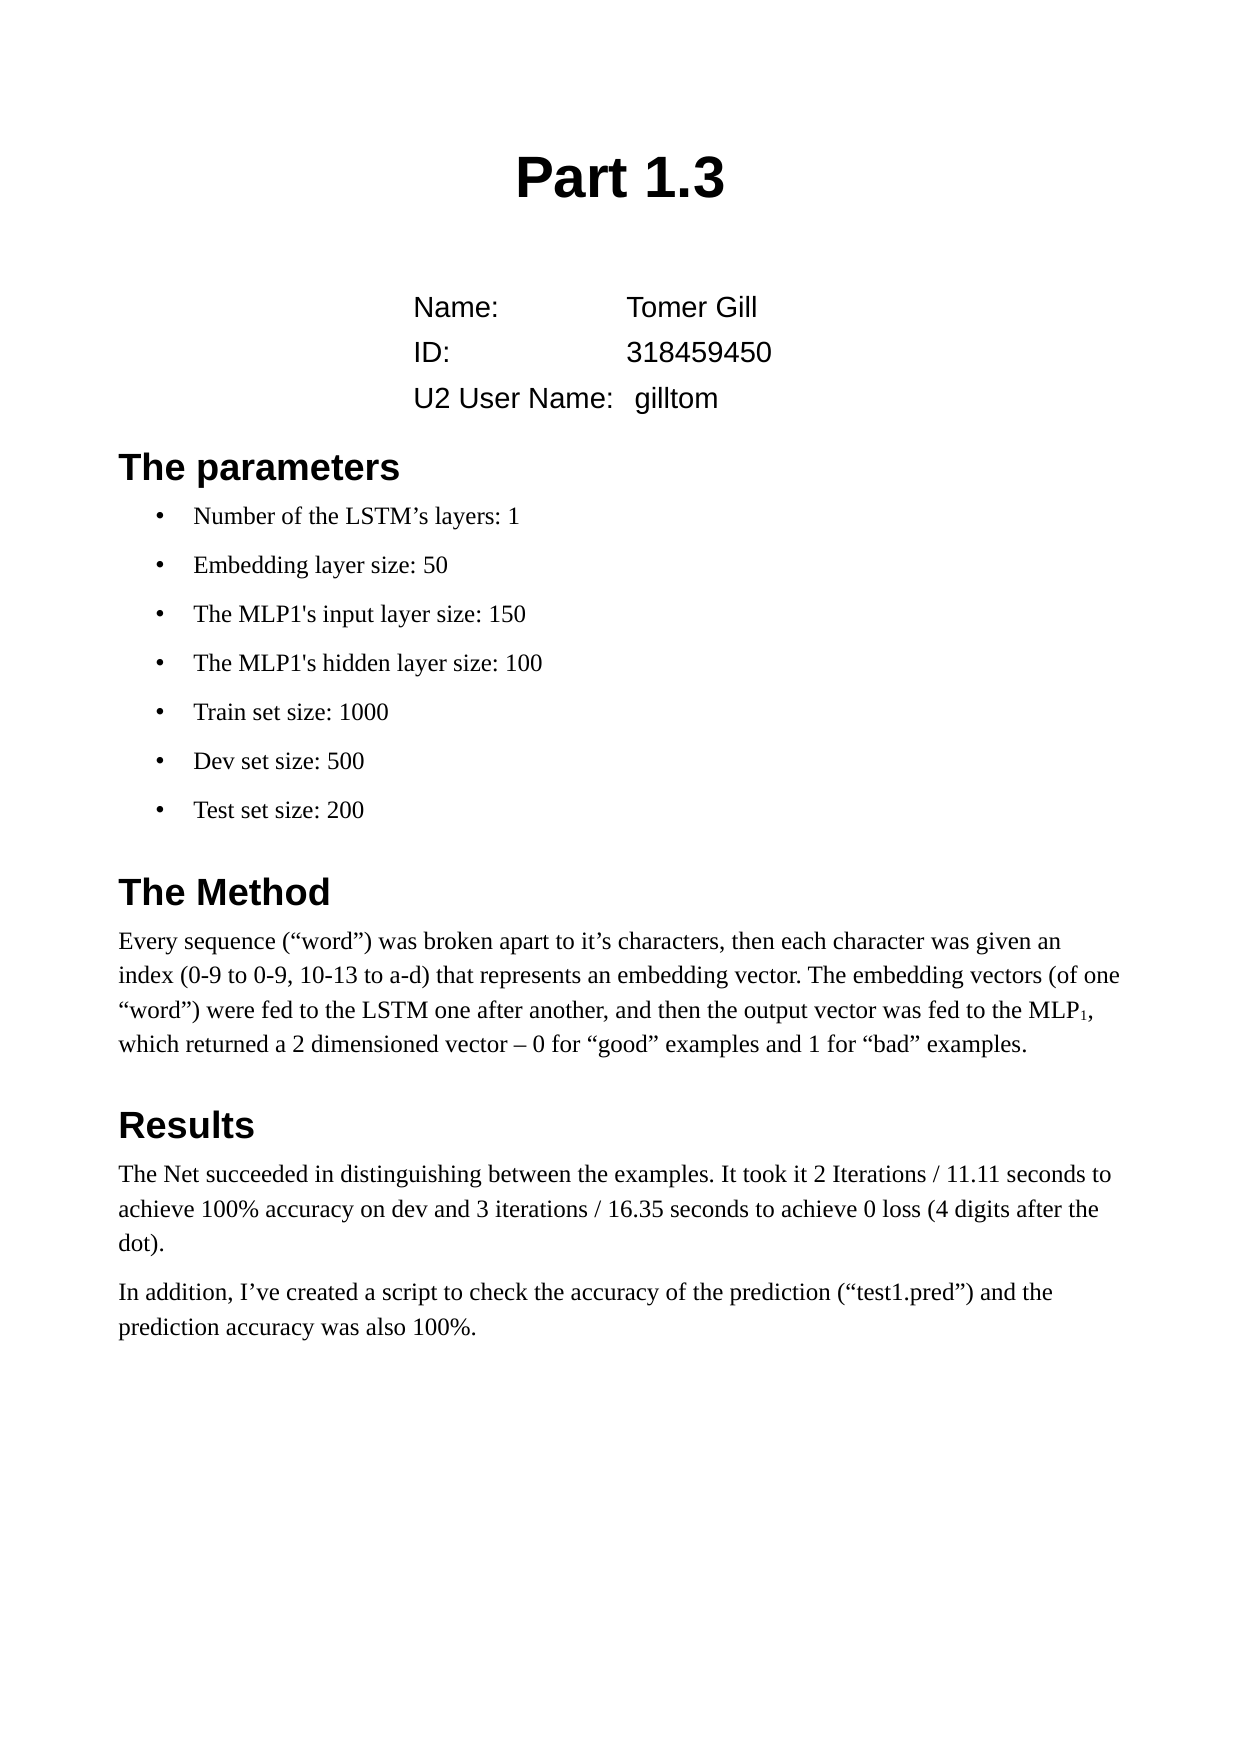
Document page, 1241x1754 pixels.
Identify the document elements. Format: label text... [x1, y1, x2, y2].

table_cell U2 User Name: [408, 376, 621, 420]
list Dev set size: 500 [156, 746, 1122, 775]
subtitle The parameters [118, 445, 1122, 489]
list Test set size: 200 [156, 796, 1122, 824]
text The Net succeeded in distinguishing between the examples. It took it 2 Iterations / 11.11 seconds to achieve 100% accuracy on dev and 3 iterations / 16.35 seconds to achieve 0 loss (4 digits after the dot). [118, 1159, 1122, 1257]
text Every sequence (“word”) was broken apart to it’s characters, then each character was given an index (0-9 to 0-9, 10-13 to a-d) that represents an embedding vector. The embedding vectors (of one “word”) were fed to the LSTM one after another, and then the output vector was fed to the MLP1, which returned a 2 dimensioned vector – 0 for “good” examples and 1 for “bad” examples. [118, 926, 1122, 1058]
text In addition, I’ve created a script to check the accuracy of the prediction (“test1.pred”) and the prediction accuracy was also 100%. [118, 1277, 1122, 1341]
title Part 1.3 [118, 143, 1122, 210]
table_header Tomer Gill [622, 286, 782, 330]
list The MLP1's hidden layer size: 100 [156, 648, 1122, 677]
table_cell ID: [408, 331, 621, 375]
list Embedding layer size: 50 [156, 550, 1122, 579]
table_header Name: [408, 286, 621, 330]
table_cell 318459450 [622, 331, 782, 375]
list The MLP1's input layer size: 150 [156, 599, 1122, 628]
subtitle Results [118, 1103, 1122, 1147]
list Number of the LSTM’s layers: 1 [156, 501, 1122, 530]
subtitle The Method [118, 869, 1122, 913]
table_cell gilltom [622, 376, 782, 420]
list Train set size: 1000 [156, 697, 1122, 726]
